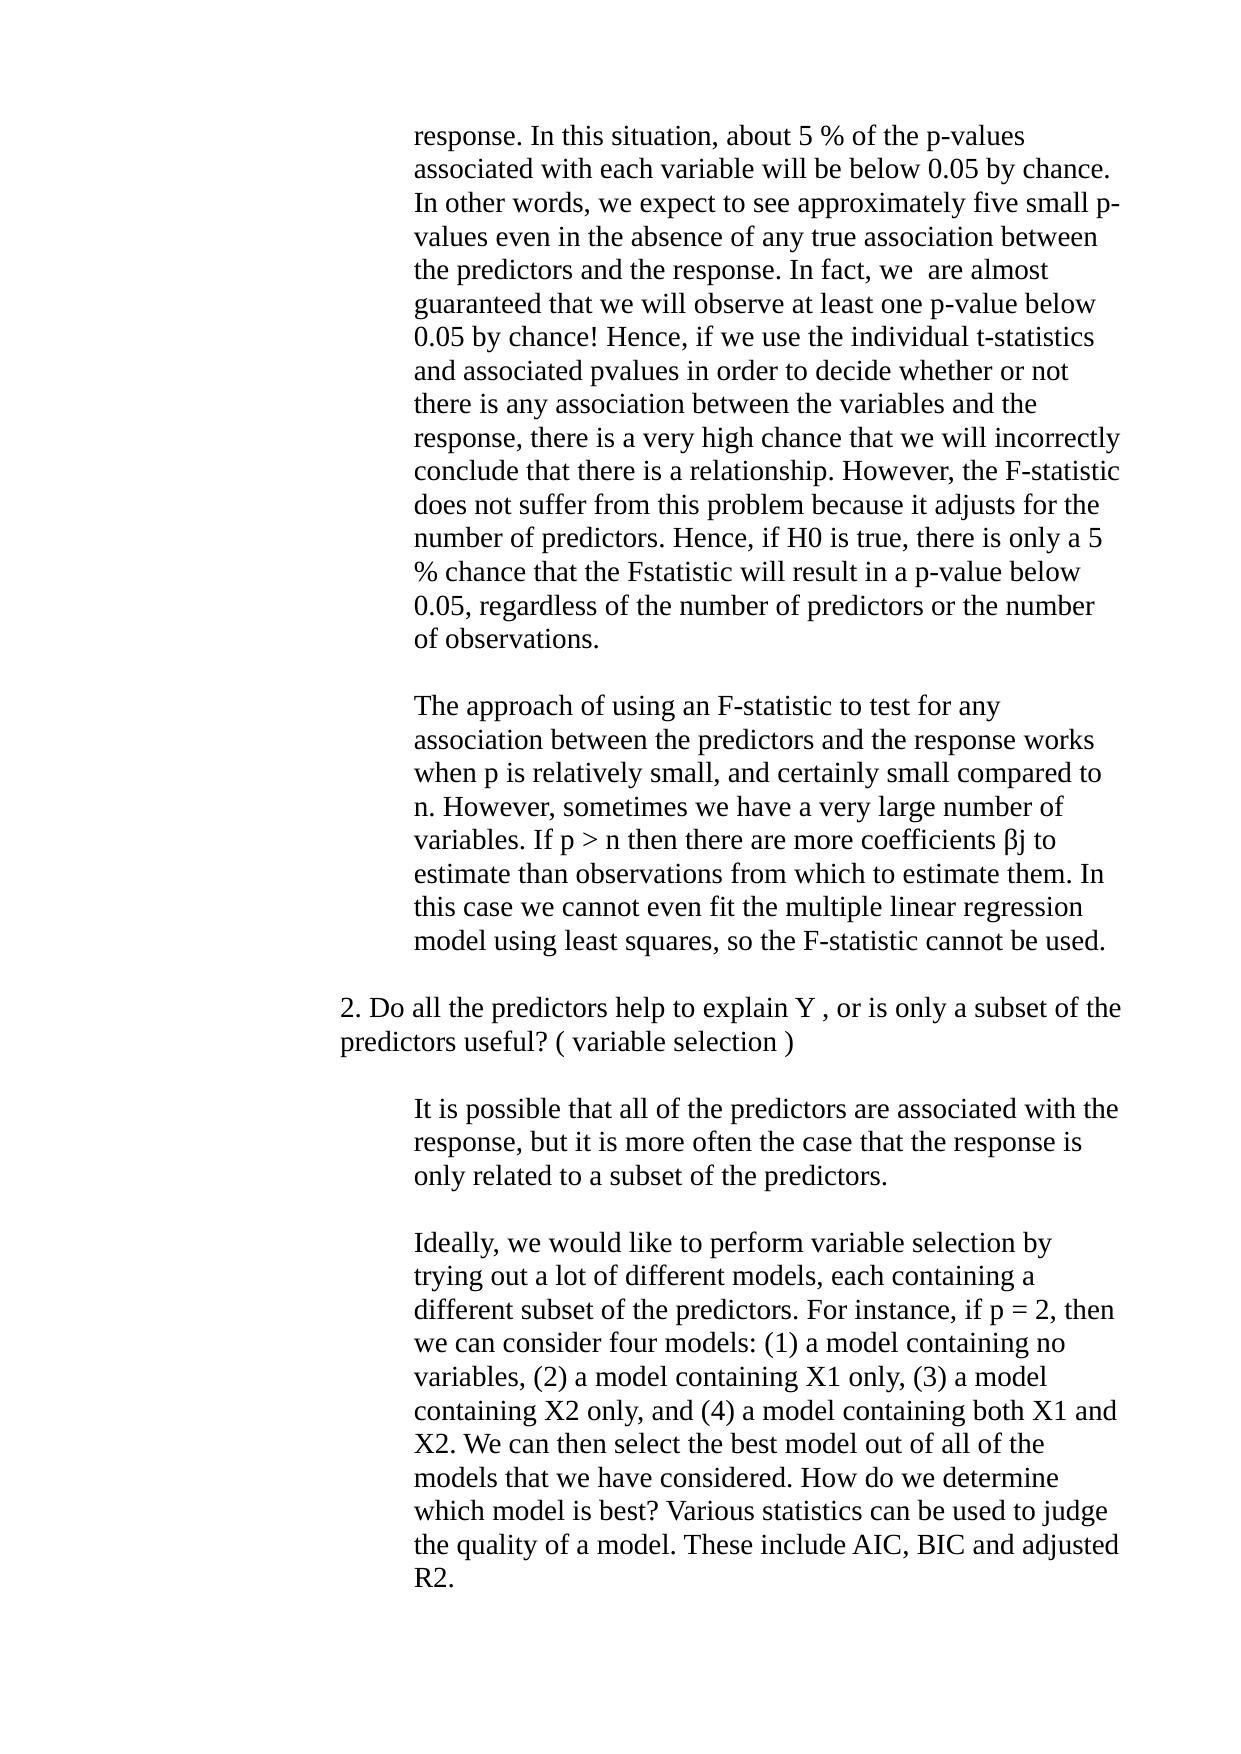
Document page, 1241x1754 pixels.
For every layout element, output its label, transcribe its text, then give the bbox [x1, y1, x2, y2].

text 2. Do all the predictors help to explain Y , or is only a subset of the [118, 990, 1122, 1024]
text It is possible that all of the predictors are associated with the response, but it is more often the case that the response is only related to a subset of the predictors. [118, 1091, 1122, 1191]
text predictors useful? ( variable selection ) [118, 1024, 1122, 1057]
text response. In this situation, about 5 % of the p-values associated with each variable will be below 0.05 by chance. In other words, we expect to see approximately five small p- values even in the absence of any true association between the predictors and the response. In fact, we are almost guaranteed that we will observe at least one p-value below 0.05 by chance! Hence, if we use the individual t-statistics and associated pvalues in order to decide whether or not there is any association between the variables and the response, there is a very high chance that we will incorrectly conclude that there is a relationship. However, the F-statistic does not suffer from this problem because it adjusts for the number of predictors. Hence, if H0 is true, there is only a 5 % chance that the Fstatistic will result in a p-value below 0.05, regardless of the number of predictors or the number of observations. [118, 118, 1122, 655]
text The approach of using an F-statistic to test for any association between the predictors and the response works when p is relatively small, and certainly small compared to n. However, sometimes we have a very large number of variables. If p > n then there are more coefficients βj to estimate than observations from which to estimate them. In this case we cannot even fit the multiple linear regression model using least squares, so the F-statistic cannot be used. [118, 688, 1122, 957]
text Ideally, we would like to perform variable selection by trying out a lot of different models, each containing a different subset of the predictors. For instance, if p = 2, then we can consider four models: (1) a model containing no variables, (2) a model containing X1 only, (3) a model containing X2 only, and (4) a model containing both X1 and X2. We can then select the best model out of all of the models that we have considered. How do we determine which model is best? Various statistics can be used to judge the quality of a model. These include AIC, BIC and adjusted R2. [118, 1225, 1122, 1594]
